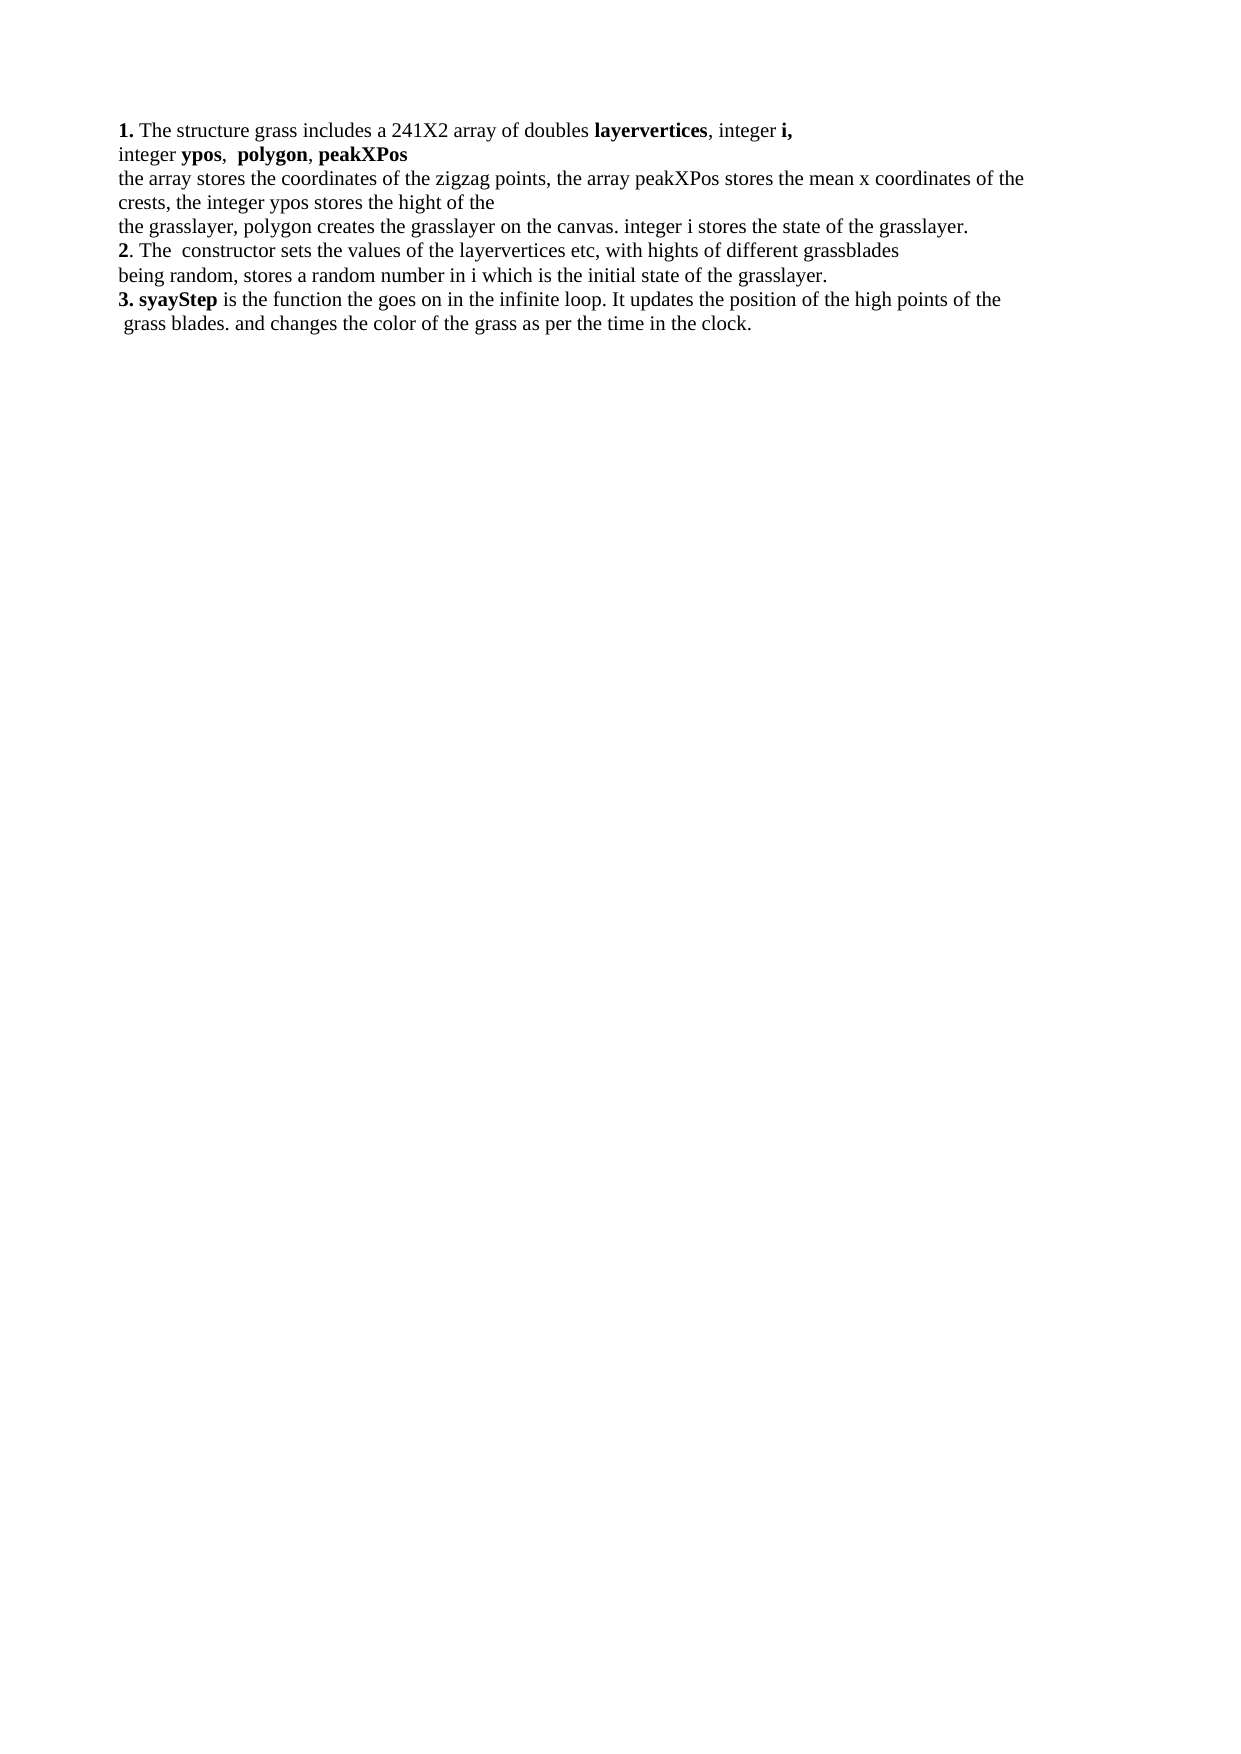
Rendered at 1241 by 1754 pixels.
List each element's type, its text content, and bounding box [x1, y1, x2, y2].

text being random, stores a random number in i which is the initial state of the grasslayer. [118, 262, 1122, 287]
text 1. The structure grass includes a 241X2 array of doubles layervertices, integer i, [118, 118, 1122, 142]
text integer ypos, polygon, peakXPos [118, 142, 1122, 166]
text the array stores the coordinates of the zigzag points, the array peakXPos stores the mean x coordinates of the [118, 166, 1122, 190]
text crests, the integer ypos stores the hight of the [118, 190, 1122, 214]
text 3. syayStep is the function the goes on in the infinite loop. It updates the position of the high points of the [118, 287, 1122, 311]
text grass blades. and changes the color of the grass as per the time in the clock. [118, 311, 1122, 335]
text the grasslayer, polygon creates the grasslayer on the canvas. integer i stores the state of the grasslayer. [118, 214, 1122, 238]
text 2. The constructor sets the values of the layervertices etc, with hights of different grassblades [118, 238, 1122, 262]
